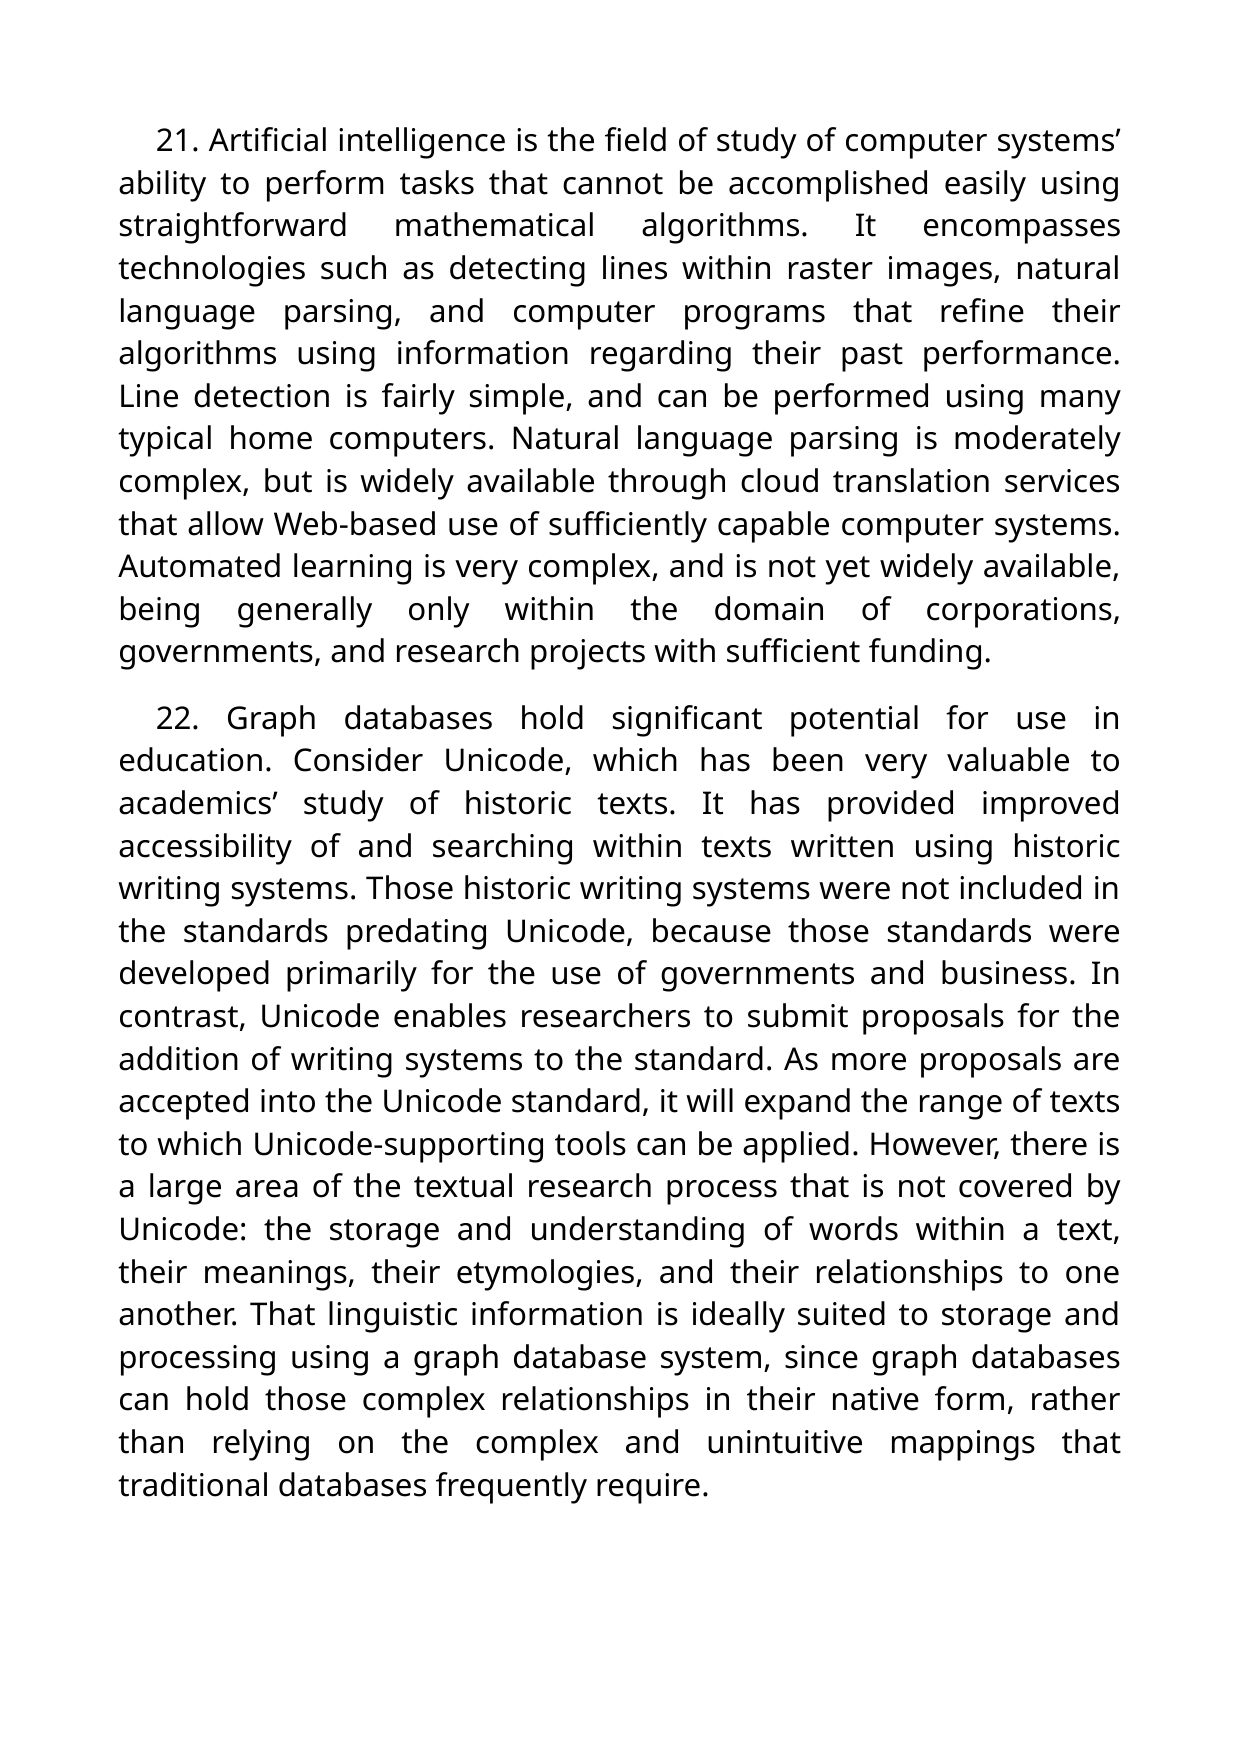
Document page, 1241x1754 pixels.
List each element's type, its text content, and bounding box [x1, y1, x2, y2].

text 22. Graph databases hold significant potential for use in education. Consider Unicode, which has been very valuable to academics’ study of historic texts. It has provided improved accessibility of and searching within texts written using historic writing systems. Those historic writing systems were not included in the standards predating Unicode, because those standards were developed primarily for the use of governments and business. In contrast, Unicode enables researchers to submit proposals for the addition of writing systems to the standard. As more proposals are accepted into the Unicode standard, it will expand the range of texts to which Unicode-supporting tools can be applied. However, there is a large area of the textual research process that is not covered by Unicode: the storage and understanding of words within a text, their meanings, their etymologies, and their relationships to one another. That linguistic information is ideally suited to storage and processing using a graph database system, since graph databases can hold those complex relationships in their native form, rather than relying on the complex and unintuitive mappings that traditional databases frequently require. [118, 696, 1122, 1505]
text 21. Artificial intelligence is the field of study of computer systems’ ability to perform tasks that cannot be accomplished easily using straightforward mathematical algorithms. It encompasses technologies such as detecting lines within raster images, natural language parsing, and computer programs that refine their algorithms using information regarding their past performance. Line detection is fairly simple, and can be performed using many typical home computers. Natural language parsing is moderately complex, but is widely available through cloud translation services that allow Web-based use of sufficiently capable computer systems. Automated learning is very complex, and is not yet widely available, being generally only within the domain of corporations, governments, and research projects with sufficient funding. [118, 118, 1122, 672]
